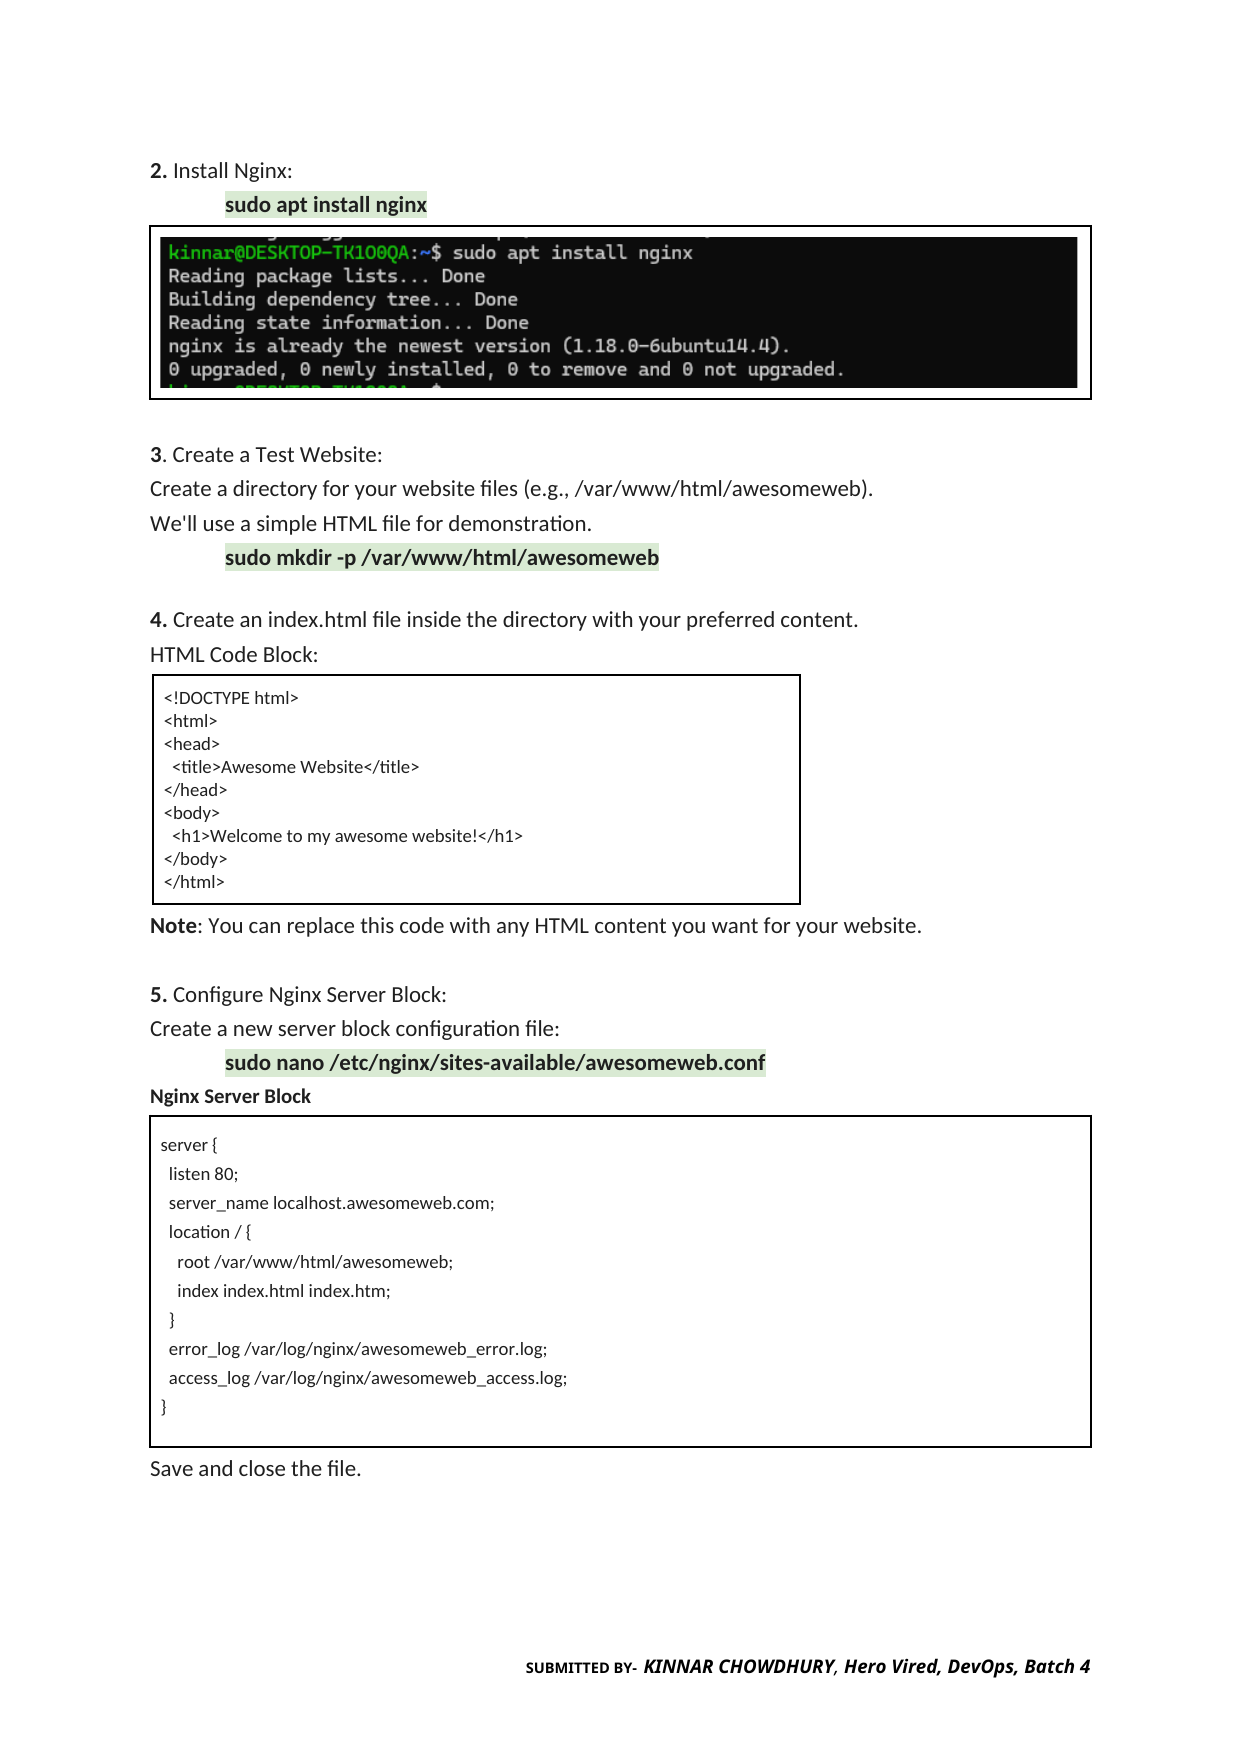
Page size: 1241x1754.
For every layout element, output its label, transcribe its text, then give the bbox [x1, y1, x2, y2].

text Create a new server block configuration file: [150, 1014, 1090, 1042]
text Note: You can replace this code with any HTML content you want for your website. [150, 911, 1090, 939]
text sudo mkdir -p /var/www/html/awesomeweb [150, 543, 1090, 599]
text 5. Configure Nginx Server Block: [150, 980, 1090, 1008]
text sudo apt install nginx [225, 191, 1090, 218]
table_header [151, 227, 1090, 398]
text HTML Code Block: [150, 640, 1090, 668]
text Create a directory for your website files (e.g., /var/www/html/awesomeweb). [150, 474, 1090, 503]
table_header server { listen 80; server_name localhost.awesomeweb.com; location / { root /var/www/html/awesomeweb; index index.html index.htm; } error_log /var/log/nginx/awesomeweb_error.log; access_log /var/log/nginx/awesomeweb_access.log; } [151, 1117, 1090, 1446]
text Nginx Server Block [150, 1083, 1090, 1108]
text 2. Install Nginx: [150, 156, 1090, 184]
picture [160, 237, 1078, 388]
text 4. Create an index.html file inside the directory with your preferred content. [150, 605, 1090, 633]
text 3. Create a Test Website: [150, 440, 1090, 468]
text sudo nano /etc/nginx/sites-available/awesomeweb.conf [150, 1048, 1090, 1077]
text Save and close the file. [150, 1454, 1090, 1482]
text We'll use a simple HTML file for demonstration. [150, 509, 1090, 537]
table_header <!DOCTYPE html> <html> <head> <title>Awesome Website</title> </head> <body> <h1>Welcome to my awesome website!</h1> </body> </html> [154, 676, 799, 903]
